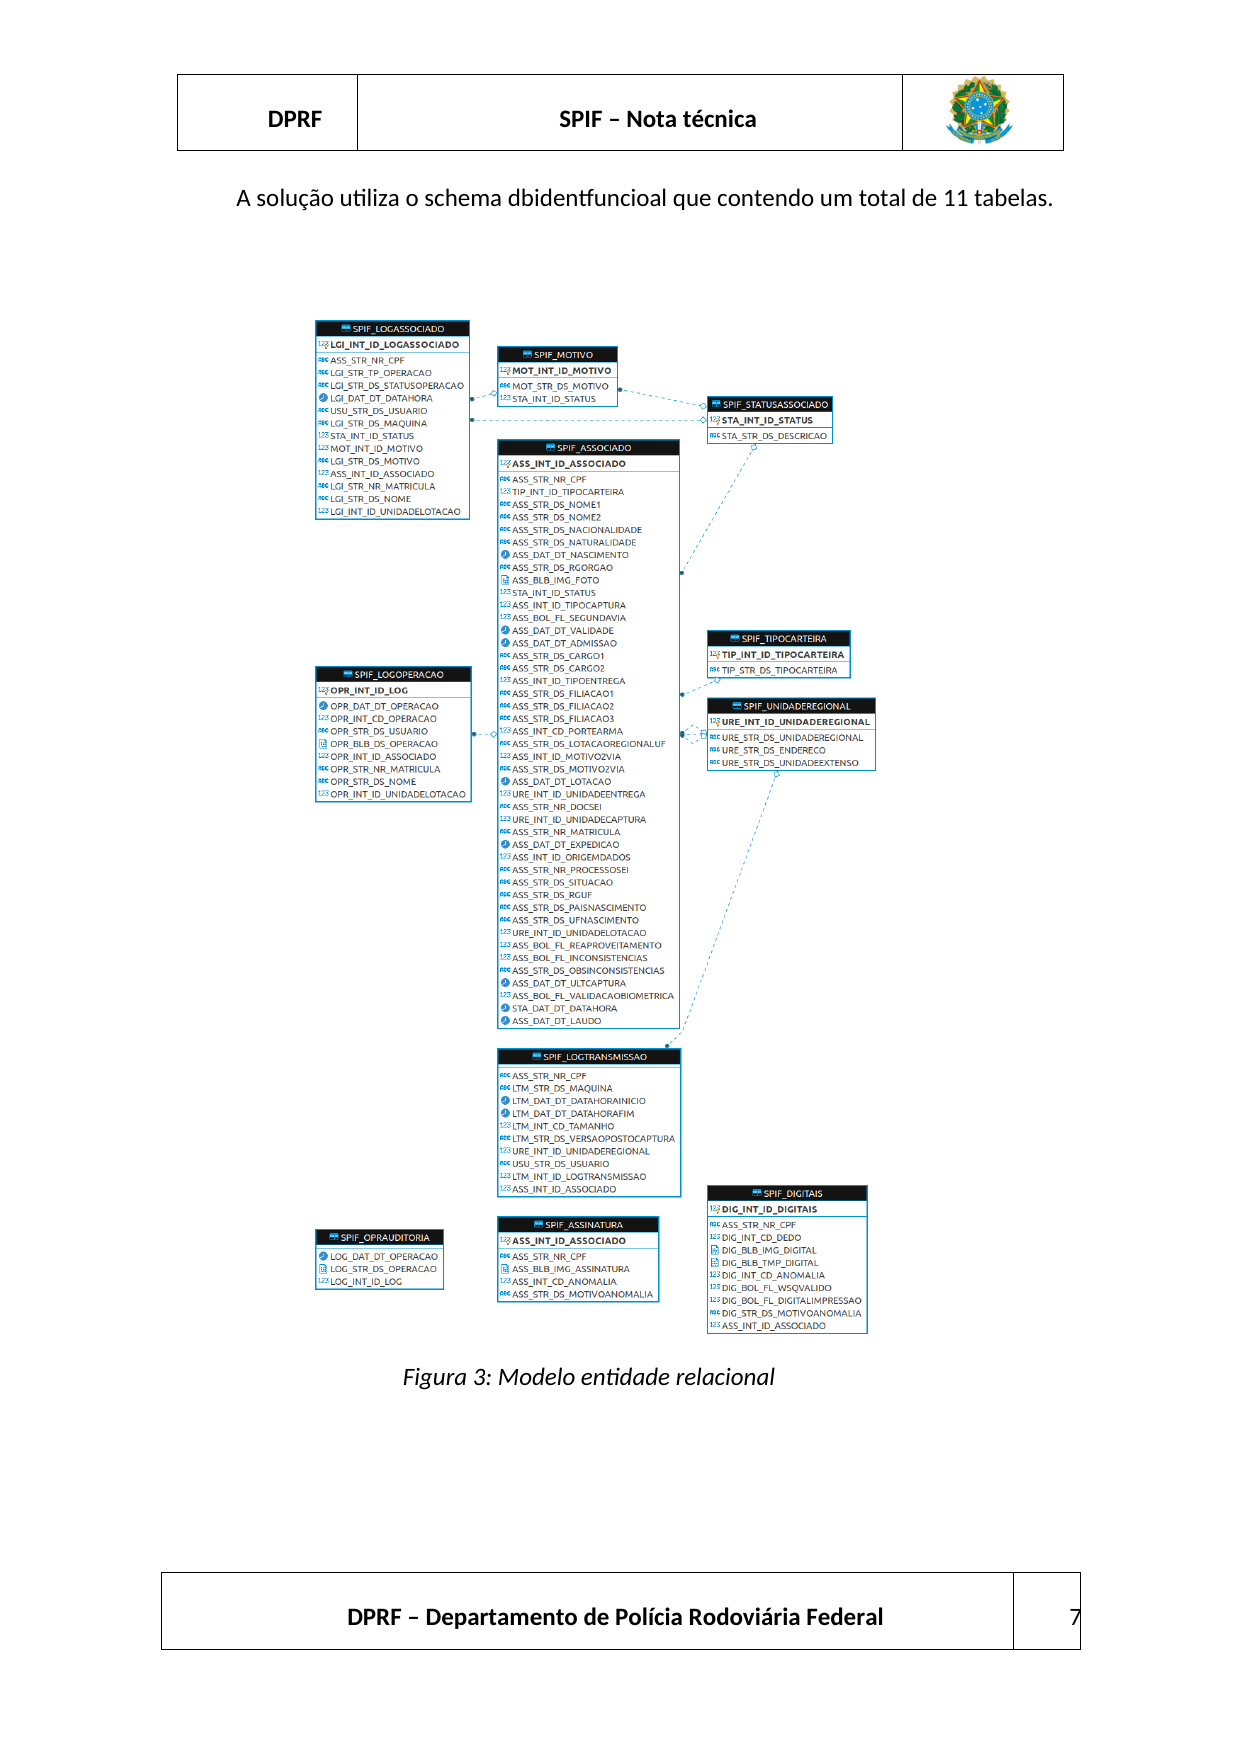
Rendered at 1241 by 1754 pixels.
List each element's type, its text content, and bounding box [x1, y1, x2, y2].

text Figura 3: Modelo entidade relacional [296, 1340, 882, 1391]
text A solução utiliza o schema dbidentfuncioal que contendo um total de 11 tabelas. [177, 182, 236, 212]
picture [944, 75, 1020, 149]
picture [296, 301, 882, 1340]
